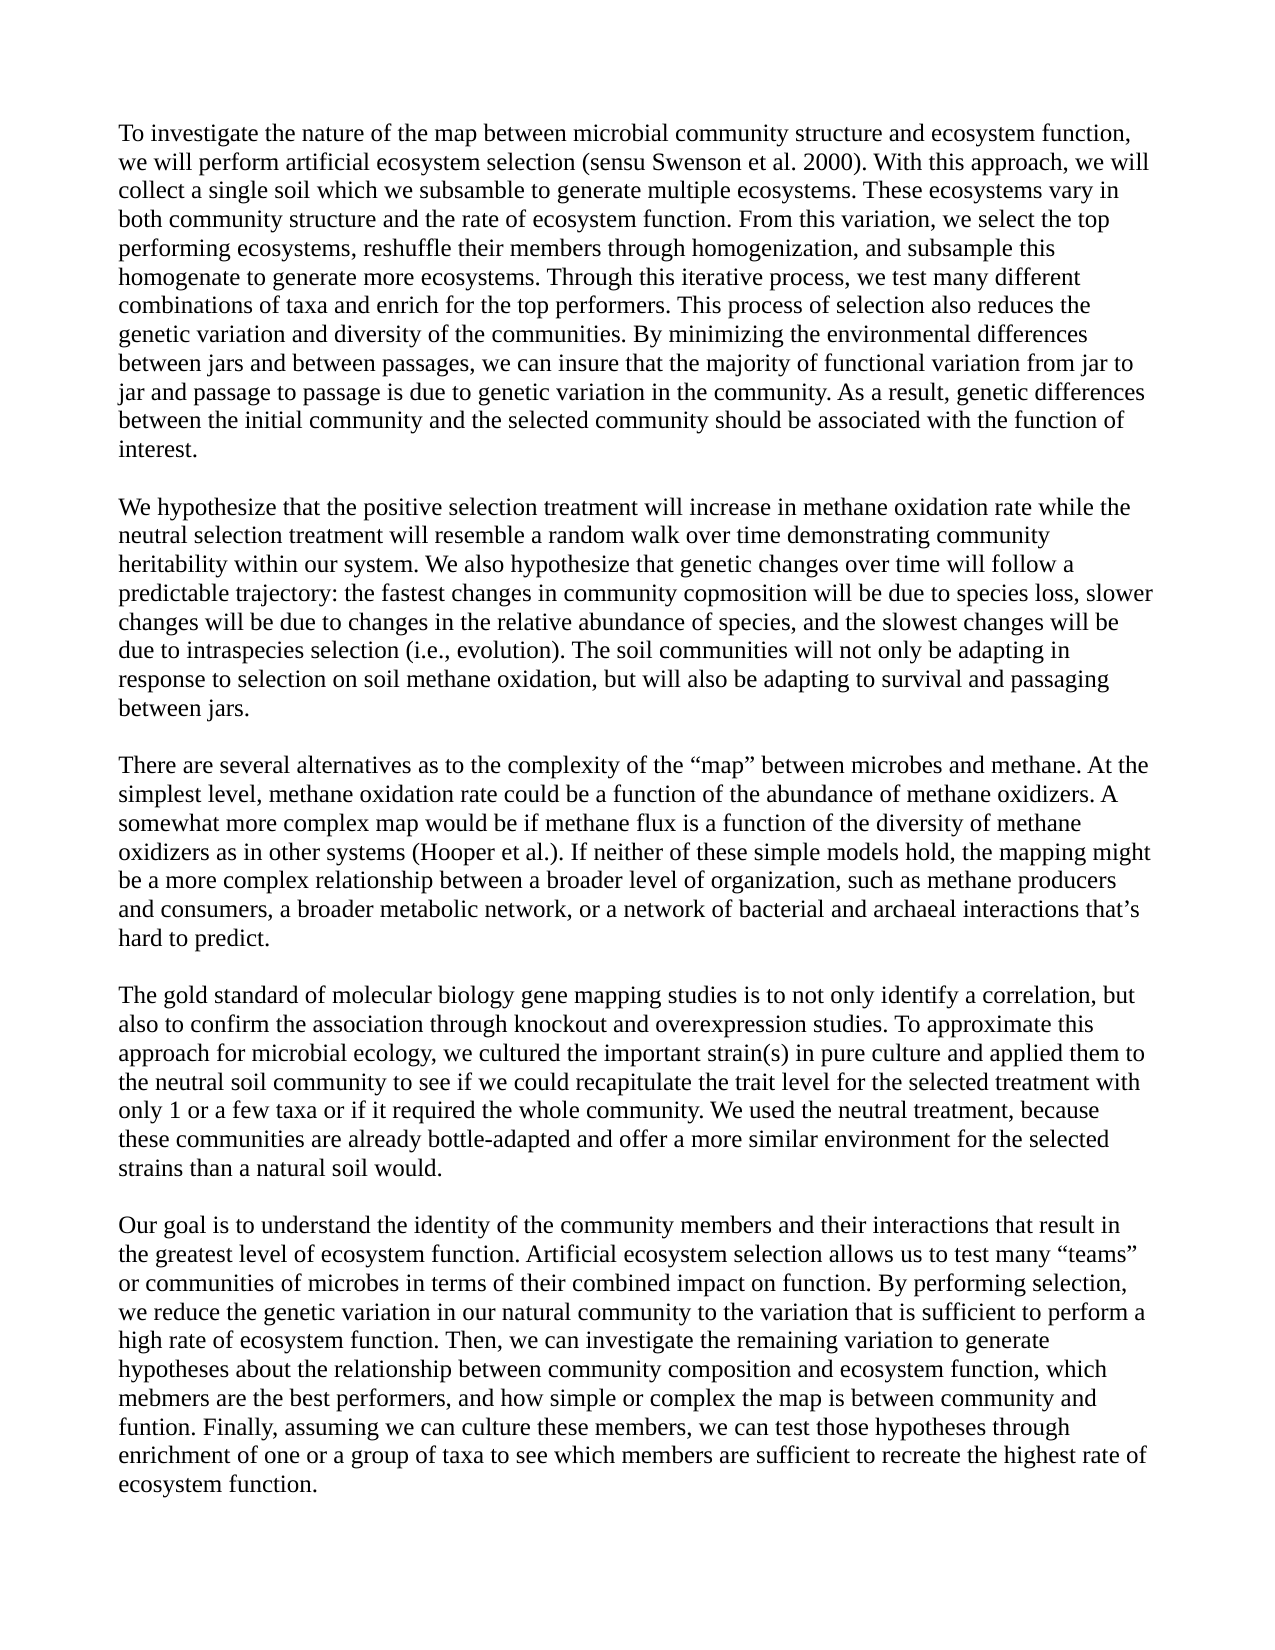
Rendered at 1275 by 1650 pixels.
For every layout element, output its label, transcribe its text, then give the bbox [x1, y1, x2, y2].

text To investigate the nature of the map between microbial community structure and ecosystem function, we will perform artificial ecosystem selection (sensu Swenson et al. 2000). With this approach, we will collect a single soil which we subsamble to generate multiple ecosystems. These ecosystems vary in both community structure and the rate of ecosystem function. From this variation, we select the top performing ecosystems, reshuffle their members through homogenization, and subsample this homogenate to generate more ecosystems. Through this iterative process, we test many different combinations of taxa and enrich for the top performers. This process of selection also reduces the genetic variation and diversity of the communities. By minimizing the environmental differences between jars and between passages, we can insure that the majority of functional variation from jar to jar and passage to passage is due to genetic variation in the community. As a result, genetic differences between the initial community and the selected community should be associated with the function of interest. [118, 118, 1157, 463]
text Our goal is to understand the identity of the community members and their interactions that result in the greatest level of ecosystem function. Artificial ecosystem selection allows us to test many “teams” or communities of microbes in terms of their combined impact on function. By performing selection, we reduce the genetic variation in our natural community to the variation that is sufficient to perform a high rate of ecosystem function. Then, we can investigate the remaining variation to generate hypotheses about the relationship between community composition and ecosystem function, which mebmers are the best performers, and how simple or complex the map is between community and funtion. Finally, assuming we can culture these members, we can test those hypotheses through enrichment of one or a group of taxa to see which members are sufficient to recreate the highest rate of ecosystem function. [118, 1211, 1157, 1498]
text The gold standard of molecular biology gene mapping studies is to not only identify a correlation, but also to confirm the association through knockout and overexpression studies. To approximate this approach for microbial ecology, we cultured the important strain(s) in pure culture and applied them to the neutral soil community to see if we could recapitulate the trait level for the selected treatment with only 1 or a few taxa or if it required the whole community. We used the neutral treatment, because these communities are already bottle-adapted and offer a more similar environment for the selected strains than a natural soil would. [118, 981, 1157, 1182]
text There are several alternatives as to the complexity of the “map” between microbes and methane. At the simplest level, methane oxidation rate could be a function of the abundance of methane oxidizers. A somewhat more complex map would be if methane flux is a function of the diversity of methane oxidizers as in other systems (Hooper et al.). If neither of these simple models hold, the mapping might be a more complex relationship between a broader level of organization, such as methane producers and consumers, a broader metabolic network, or a network of bacterial and archaeal interactions that’s hard to predict. [118, 751, 1157, 952]
text We hypothesize that the positive selection treatment will increase in methane oxidation rate while the neutral selection treatment will resemble a random walk over time demonstrating community heritability within our system. We also hypothesize that genetic changes over time will follow a predictable trajectory: the fastest changes in community copmosition will be due to species loss, slower changes will be due to changes in the relative abundance of species, and the slowest changes will be due to intraspecies selection (i.e., evolution). The soil communities will not only be adapting in response to selection on soil methane oxidation, but will also be adapting to survival and passaging between jars. [118, 492, 1157, 722]
